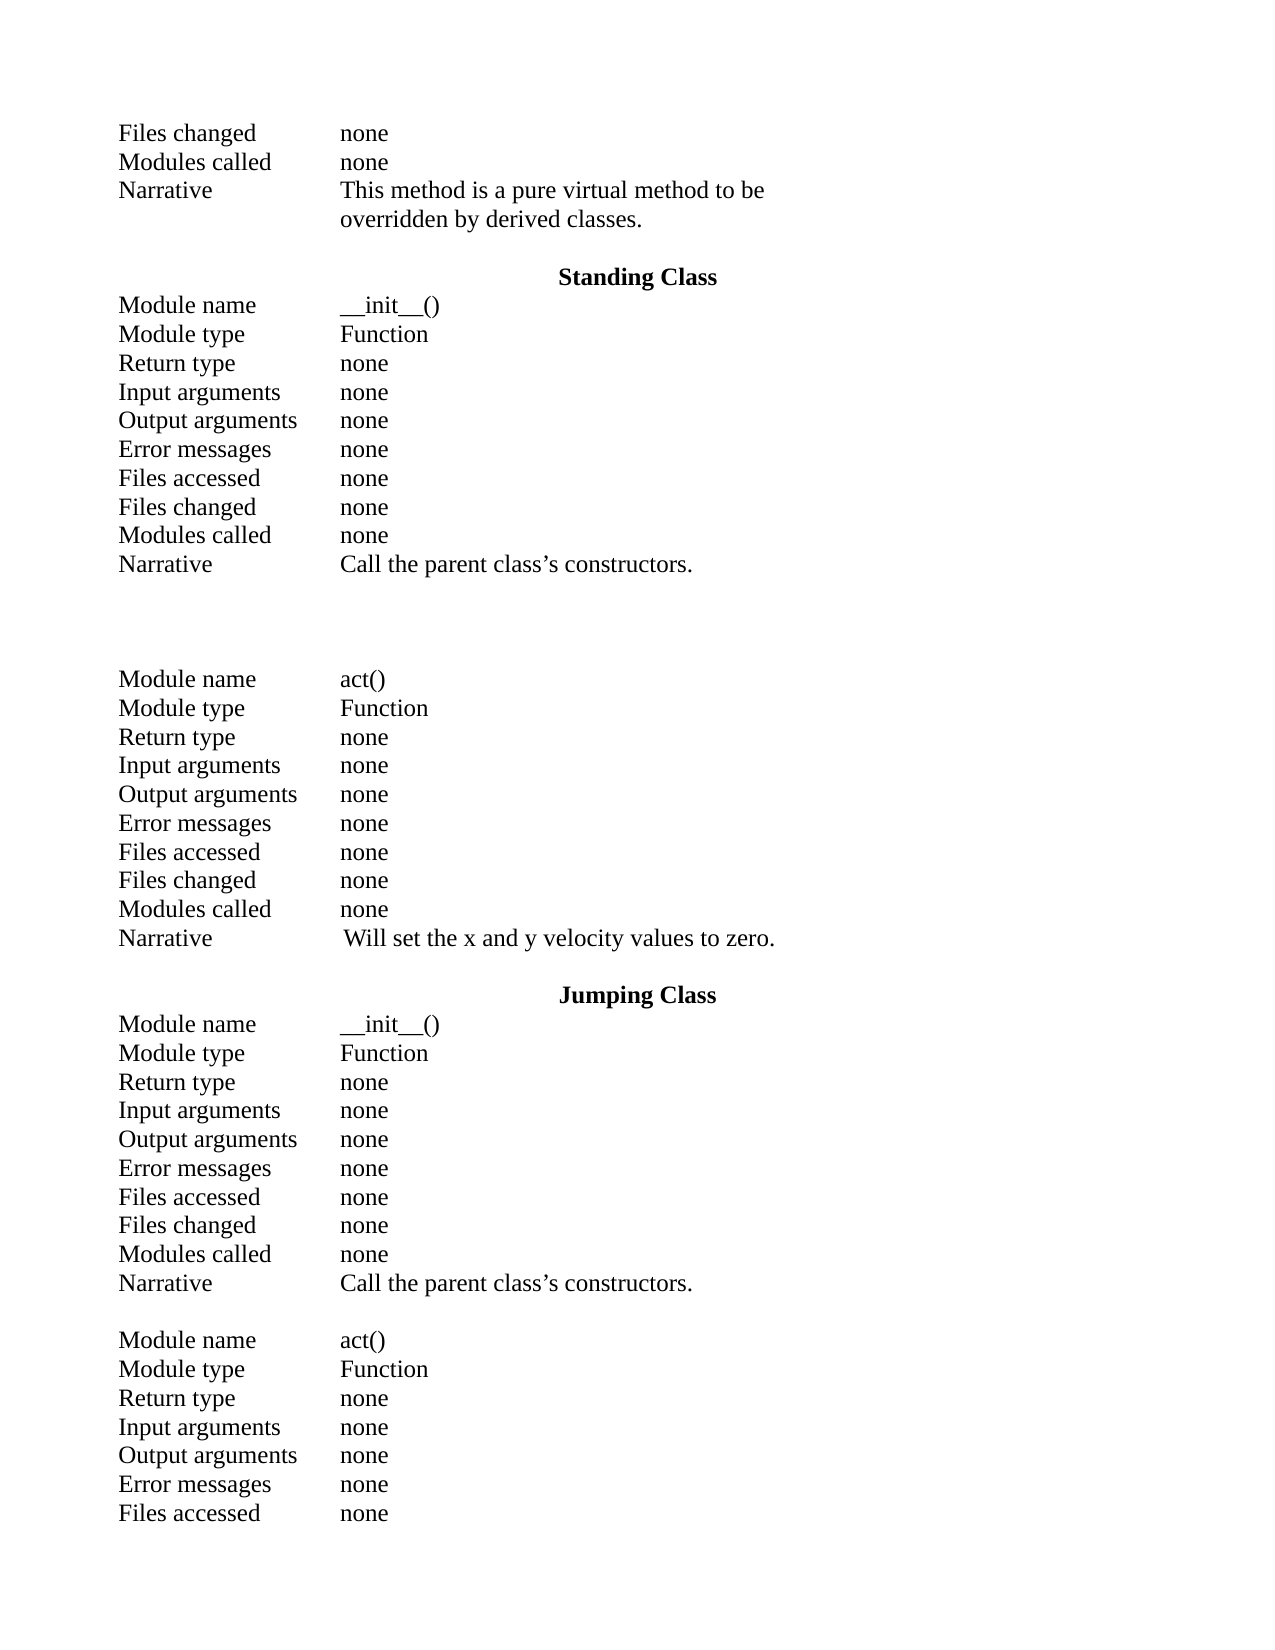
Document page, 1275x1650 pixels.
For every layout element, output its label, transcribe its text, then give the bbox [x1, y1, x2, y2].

text Module type Function [118, 319, 1157, 348]
text Modules called none [118, 894, 1157, 923]
text Module type Function [118, 693, 1157, 722]
text Files changed none [118, 492, 1157, 521]
text Module type Function [118, 1038, 1157, 1067]
text Module name act() [118, 1326, 1157, 1354]
text Jumping Class [118, 981, 1157, 1009]
text Modules called none [118, 147, 1157, 176]
text Input arguments none [118, 377, 1157, 406]
text Output arguments none [118, 779, 1157, 808]
text Narrative Will set the x and y velocity values to zero. [118, 923, 1157, 952]
text Module name __init__() [118, 1009, 1157, 1038]
text Files accessed none [118, 1182, 1157, 1211]
text Modules called none [118, 1239, 1157, 1268]
text Files accessed none [118, 463, 1157, 492]
text Return type none [118, 722, 1157, 751]
text Input arguments none [118, 1412, 1157, 1441]
text Return type none [118, 348, 1157, 377]
text Narrative Call the parent class’s constructors. [118, 549, 1157, 578]
text Error messages none [118, 808, 1157, 837]
text Module name act() [118, 664, 1157, 693]
text Modules called none [118, 521, 1157, 549]
text Output arguments none [118, 406, 1157, 434]
text Input arguments none [118, 1096, 1157, 1124]
text Return type none [118, 1067, 1157, 1096]
text Files changed none [118, 866, 1157, 894]
text Input arguments none [118, 751, 1157, 779]
text Module name __init__() [118, 291, 1157, 319]
text Files accessed none [118, 837, 1157, 866]
text Files accessed none [118, 1498, 1157, 1527]
text Files changed none [118, 118, 1157, 147]
text Files changed none [118, 1211, 1157, 1239]
text Narrative This method is a pure virtual method to be overridden by derived classes. [118, 176, 1157, 233]
text Output arguments none [118, 1441, 1157, 1469]
text Output arguments none [118, 1124, 1157, 1153]
text Error messages none [118, 1469, 1157, 1498]
text Return type none [118, 1383, 1157, 1412]
text Error messages none [118, 434, 1157, 463]
text Module type Function [118, 1354, 1157, 1383]
text Narrative Call the parent class’s constructors. [118, 1268, 1157, 1297]
text Error messages none [118, 1153, 1157, 1182]
text Standing Class [118, 262, 1157, 291]
